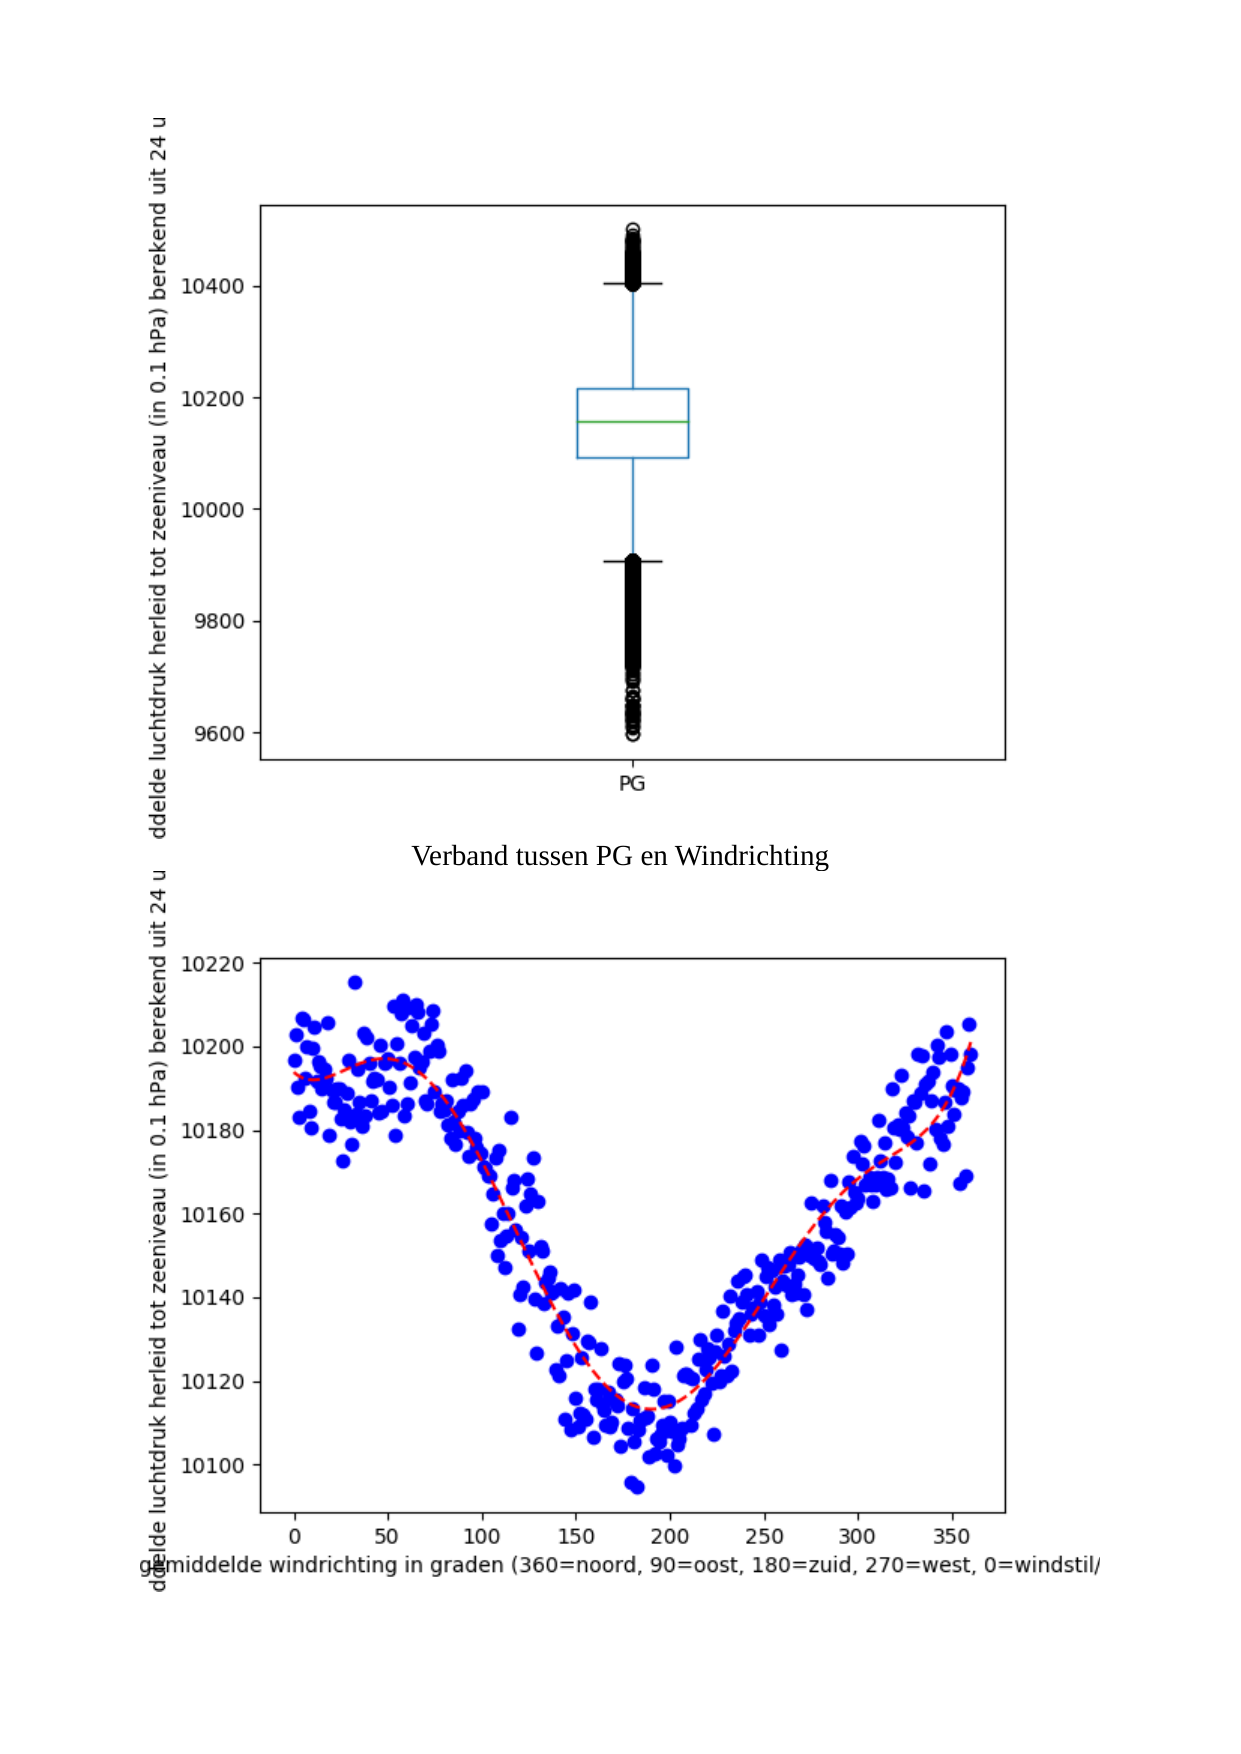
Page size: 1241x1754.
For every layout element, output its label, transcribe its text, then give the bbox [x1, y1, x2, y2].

picture [140, 871, 1100, 1592]
text Verband tussen PG en Windrichting [118, 118, 1122, 872]
picture [140, 118, 1100, 839]
